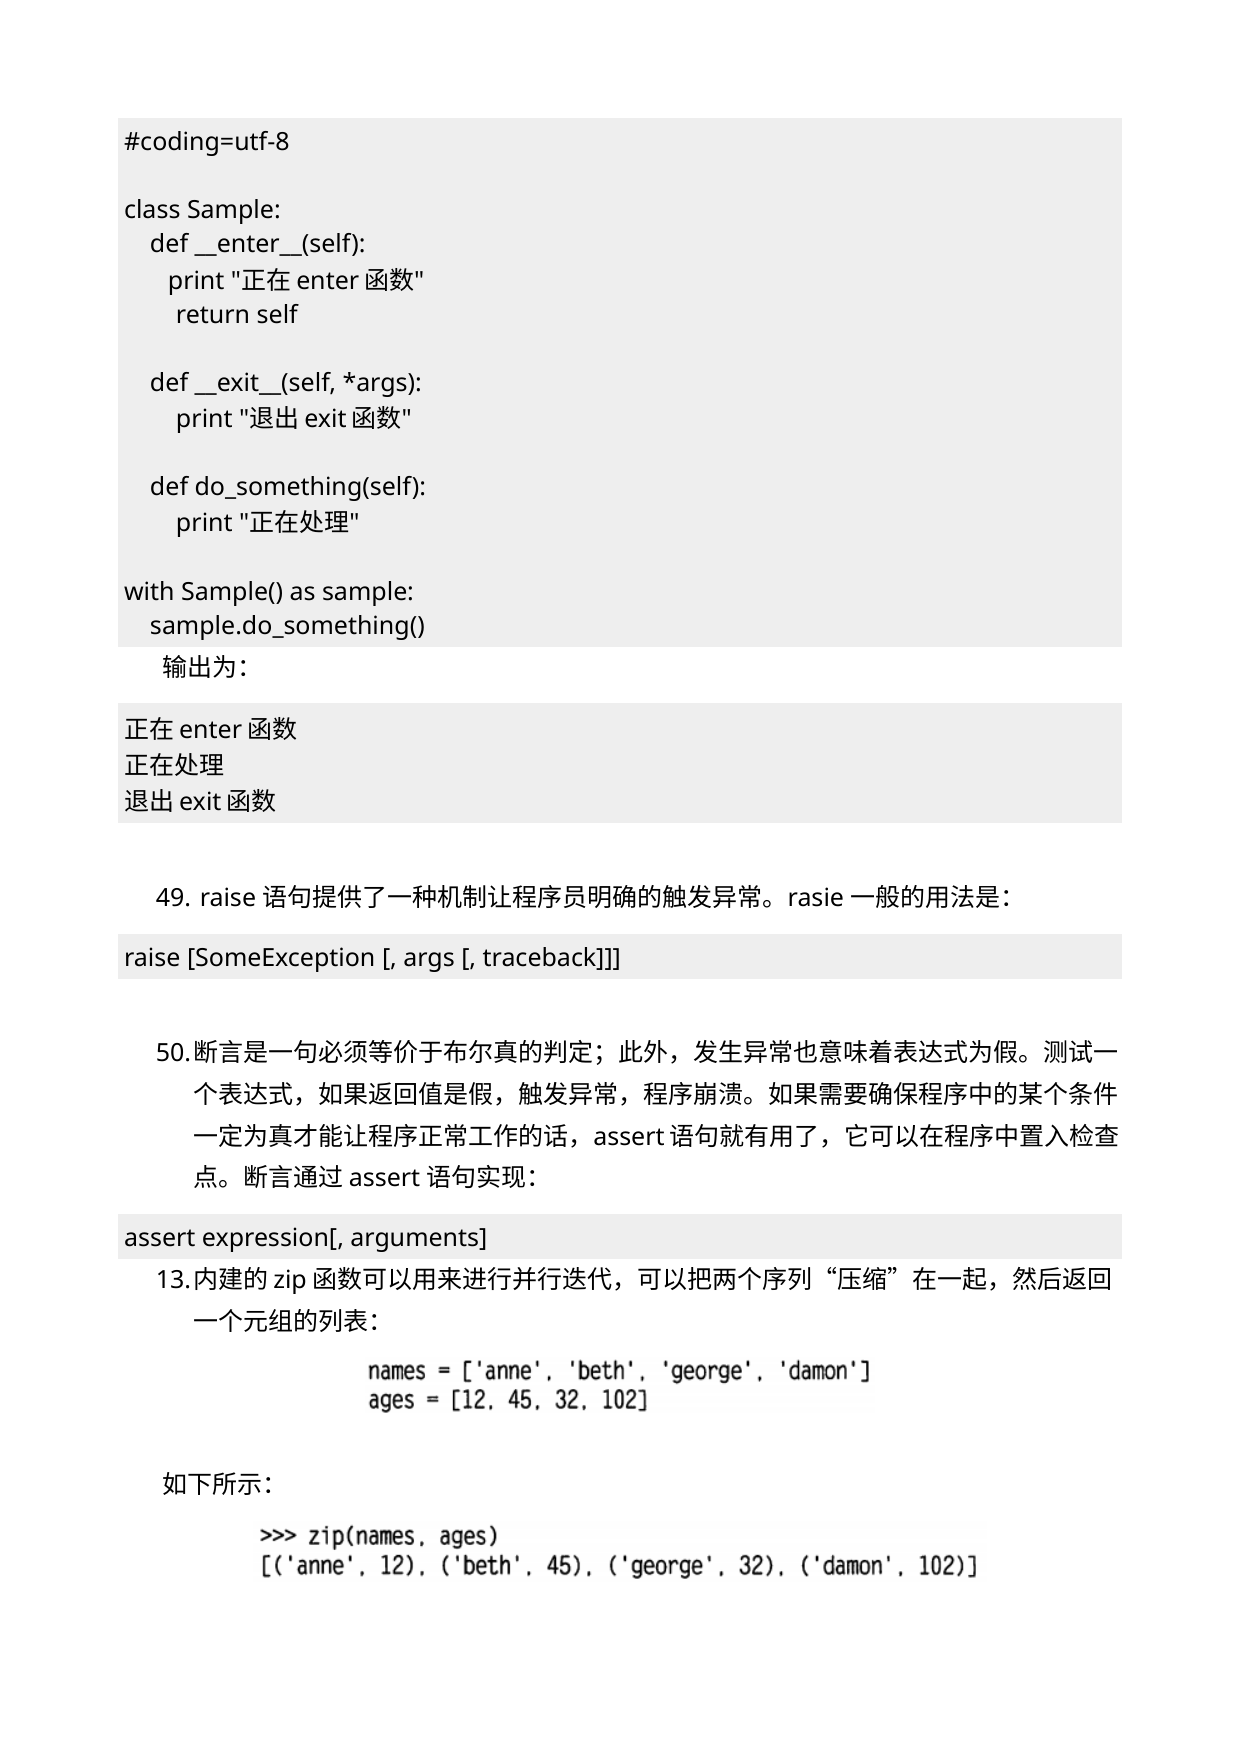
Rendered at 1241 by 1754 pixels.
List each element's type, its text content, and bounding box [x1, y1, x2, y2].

text 如下所示： [118, 1465, 1122, 1501]
table_header 正在enter函数 正在处理 退出exit函数 [118, 703, 1122, 823]
text 输出为： [118, 647, 1122, 683]
list 内建的zip函数可以用来进行并行迭代，可以把两个序列“压缩”在一起，然后返回一个元组的列表： [156, 1259, 1122, 1337]
list raise 语句提供了一种机制让程序员明确的触发异常。rasie 一般的用法是： [156, 877, 1122, 913]
list 断言是一句必须等价于布尔真的判定；此外，发生异常也意味着表达式为假。测试一个表达式，如果返回值是假，触发异常，程序崩溃。如果需要确保程序中的某个条件一定为真才能让程序正常工作的话，assert语句就有用了，它可以在程序中置入检查点。断言通过 assert 语句实现： [156, 1033, 1122, 1194]
table_header #coding=utf-8 class Sample: def __enter__(self): print "正在enter函数" return self def __exit__(self, *args): print "退出exit函数" def do_something(self): print "正在处理" with Sample() as sample: sample.do_something() [118, 118, 1122, 647]
table_header assert expression[, arguments] [118, 1214, 1122, 1259]
picture [364, 1357, 876, 1414]
table_header raise [SomeException [, args [, traceback]]] [118, 934, 1122, 979]
picture [253, 1521, 987, 1584]
